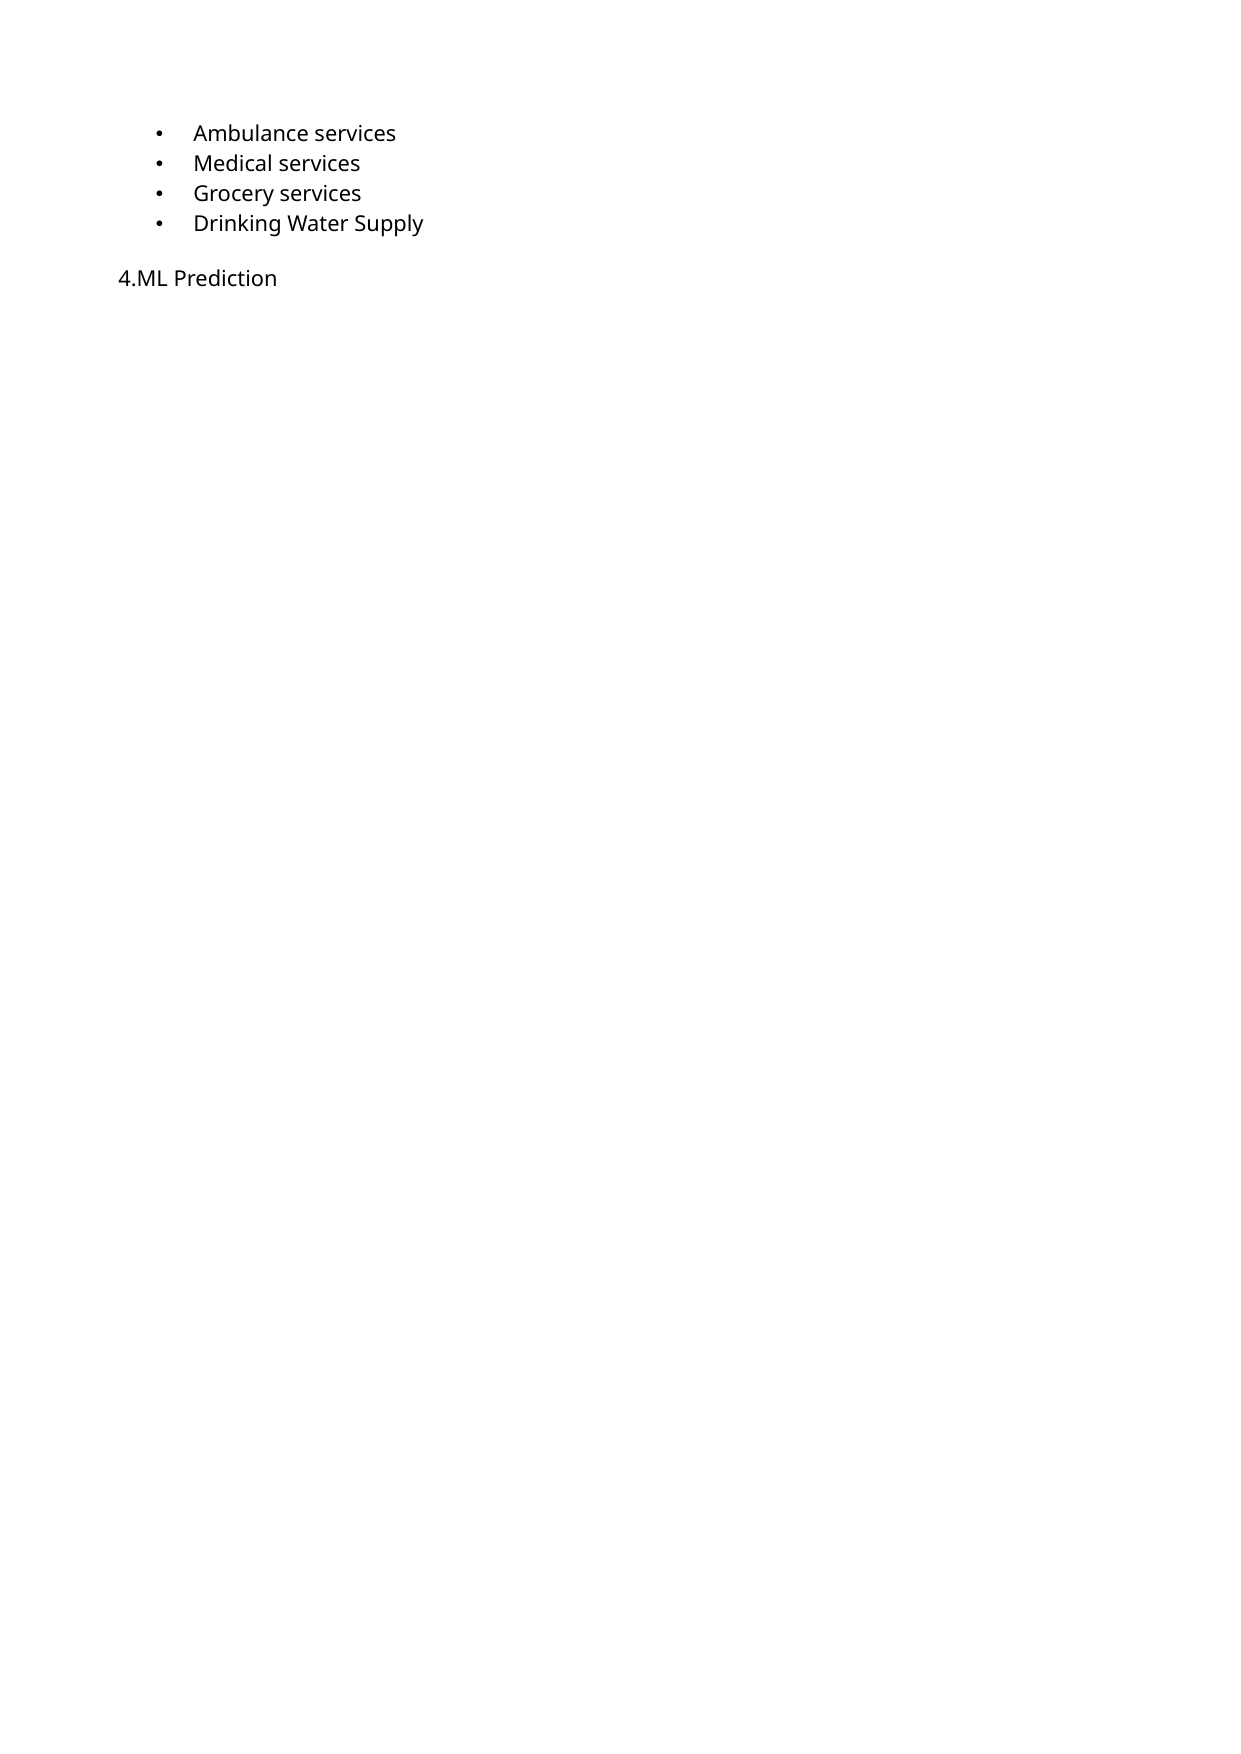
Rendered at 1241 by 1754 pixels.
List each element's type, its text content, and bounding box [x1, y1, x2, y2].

list Medical services [156, 148, 1122, 178]
list Drinking Water Supply [156, 207, 1122, 237]
text 4.ML Prediction [118, 262, 1122, 292]
list Ambulance services [156, 118, 1122, 148]
list Grocery services [156, 178, 1122, 207]
